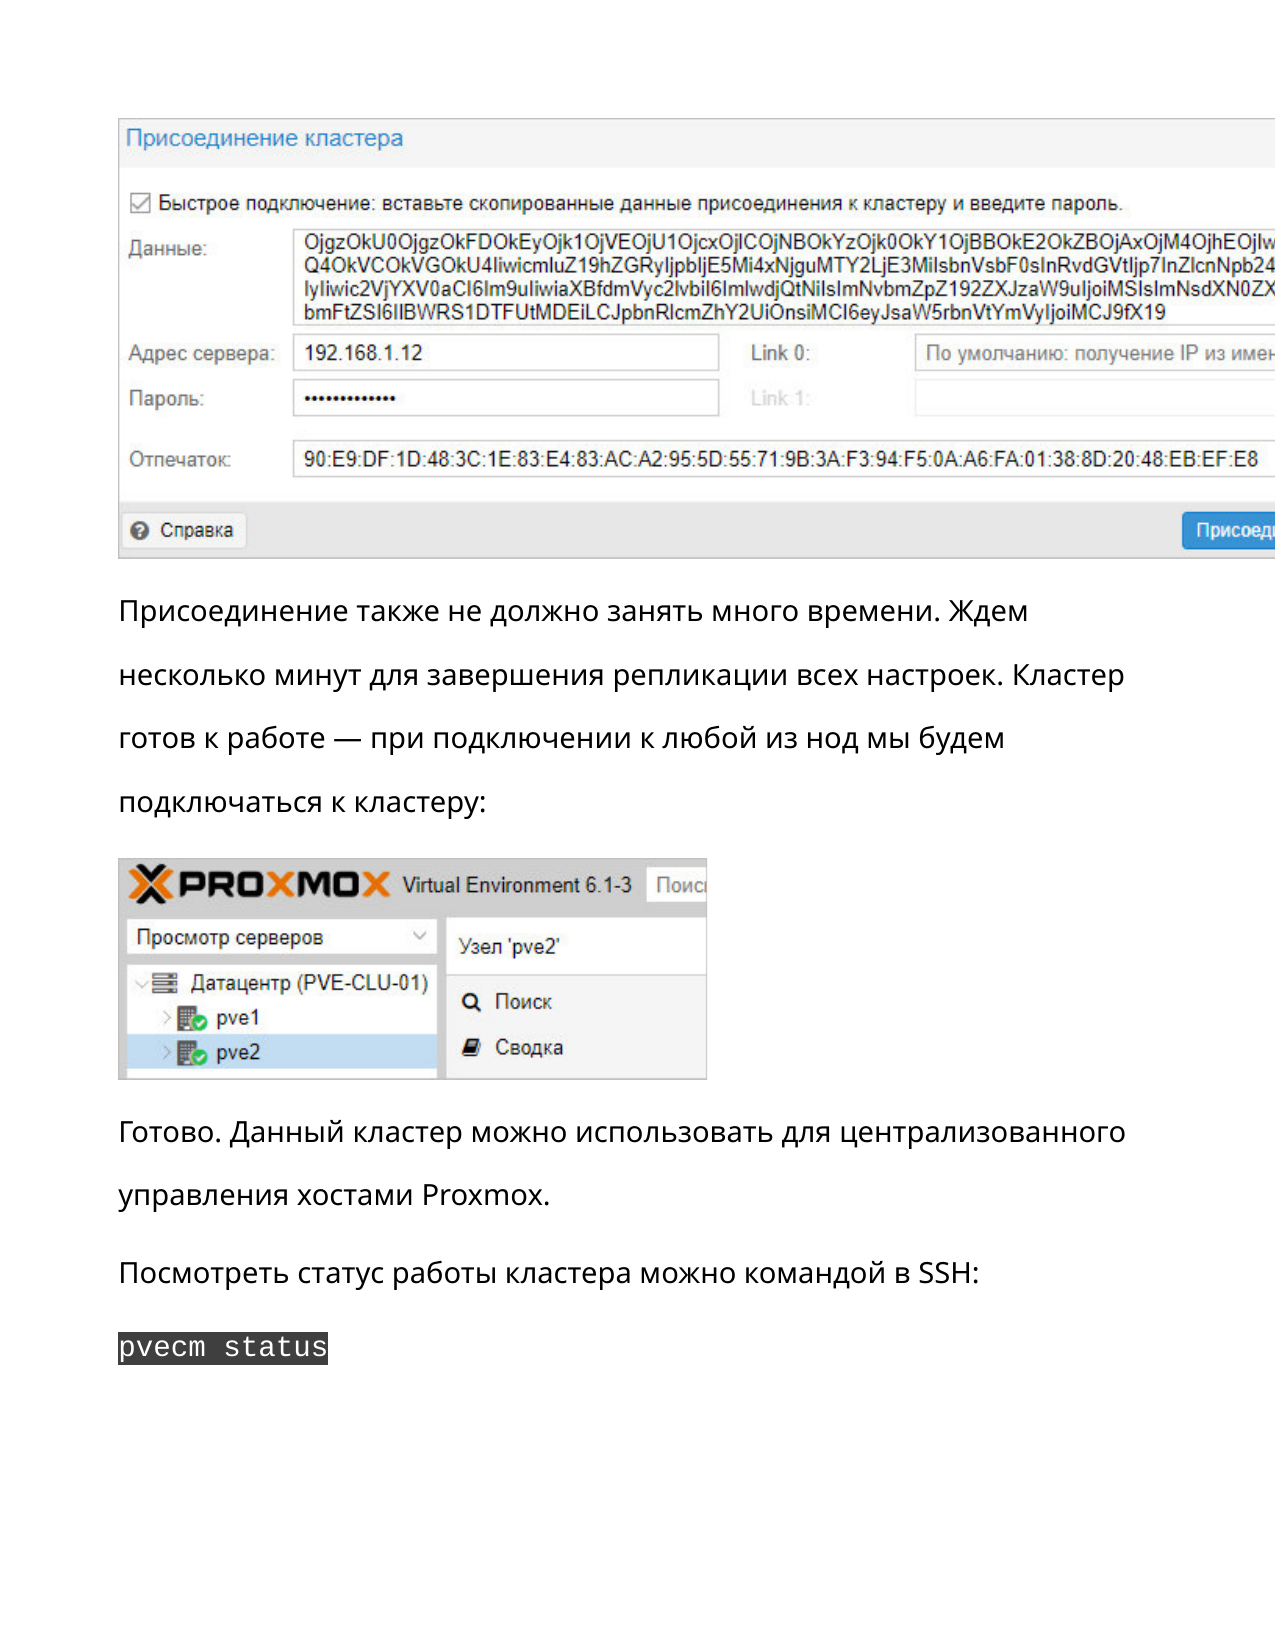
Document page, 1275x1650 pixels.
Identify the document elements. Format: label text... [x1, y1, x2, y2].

text Присоединение также не должно занять много времени. Ждем несколько минут для завершения репликации всех настроек. Кластер готов к работе — при подключении к любой из нод мы будем подключаться к кластеру: [118, 591, 1157, 821]
text pvecm status [118, 1332, 1157, 1365]
text Готово. Данный кластер можно использовать для централизованного управления хостами Proxmox. [118, 1111, 1157, 1214]
text Посмотреть статус работы кластера можно командой в SSH: [118, 1252, 1157, 1292]
picture [118, 858, 708, 1080]
picture [118, 118, 1275, 559]
